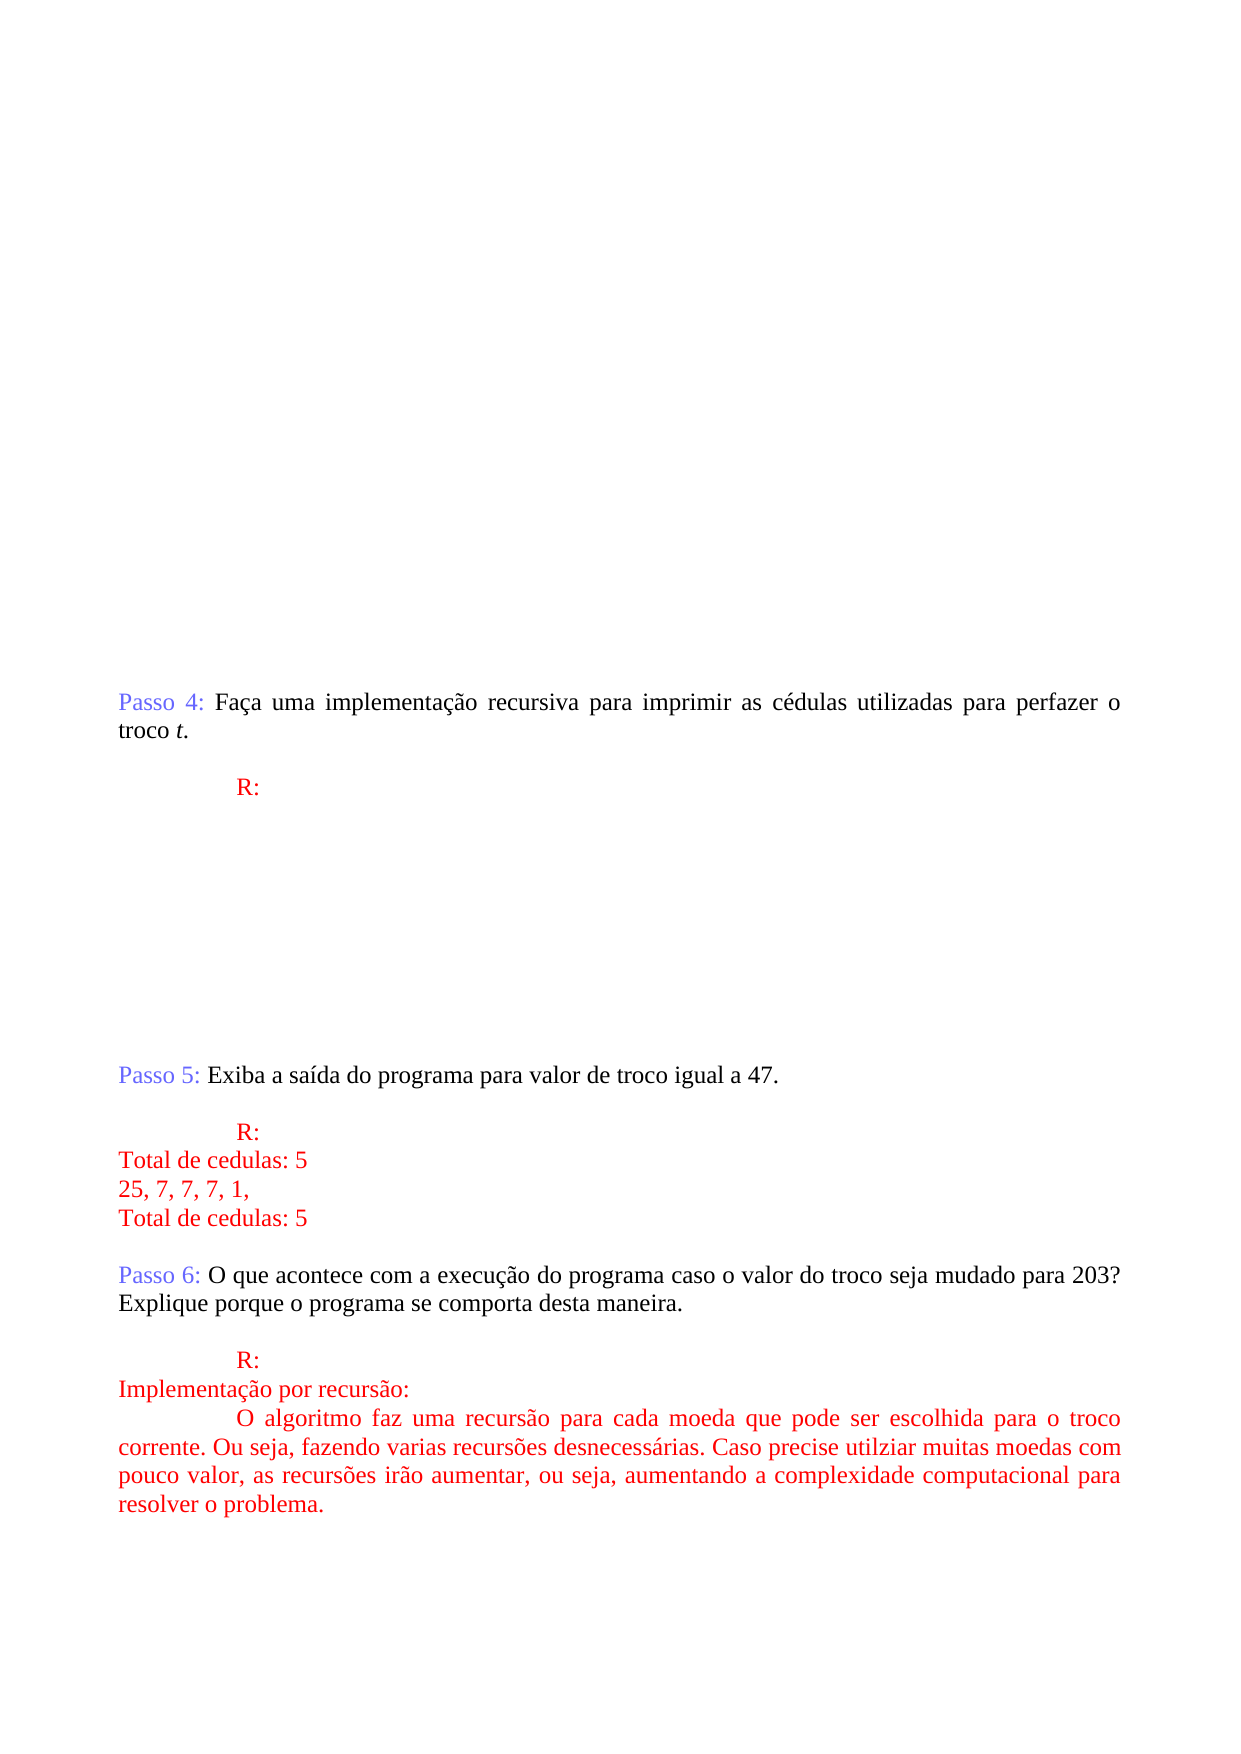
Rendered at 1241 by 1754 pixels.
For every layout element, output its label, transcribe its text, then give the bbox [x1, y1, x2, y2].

text Total de cedulas: 5 [118, 1146, 1122, 1174]
text O algoritmo faz uma recursão para cada moeda que pode ser escolhida para o troco corrente. Ou seja, fazendo varias recursões desnecessárias. Caso precise utilziar muitas moedas com pouco valor, as recursões irão aumentar, ou seja, aumentando a complexidade computacional para resolver o problema. [118, 1403, 1122, 1518]
text Passo 6: O que acontece com a execução do programa caso o valor do troco seja mudado para 203? Explique porque o programa se comporta desta maneira. [118, 1260, 1122, 1317]
text Total de cedulas: 5 [118, 1203, 1122, 1232]
text Implementação por recursão: [118, 1374, 1122, 1403]
text Passo 5: Exiba a saída do programa para valor de troco igual a 47. [118, 1060, 1122, 1089]
text R: [118, 772, 1122, 801]
text R: [118, 1117, 1122, 1146]
text 25, 7, 7, 7, 1, [118, 1174, 1122, 1203]
text Passo 4: Faça uma implementação recursiva para imprimir as cédulas utilizadas para perfazer o troco t. [118, 687, 1122, 744]
text R: [118, 1345, 1122, 1374]
